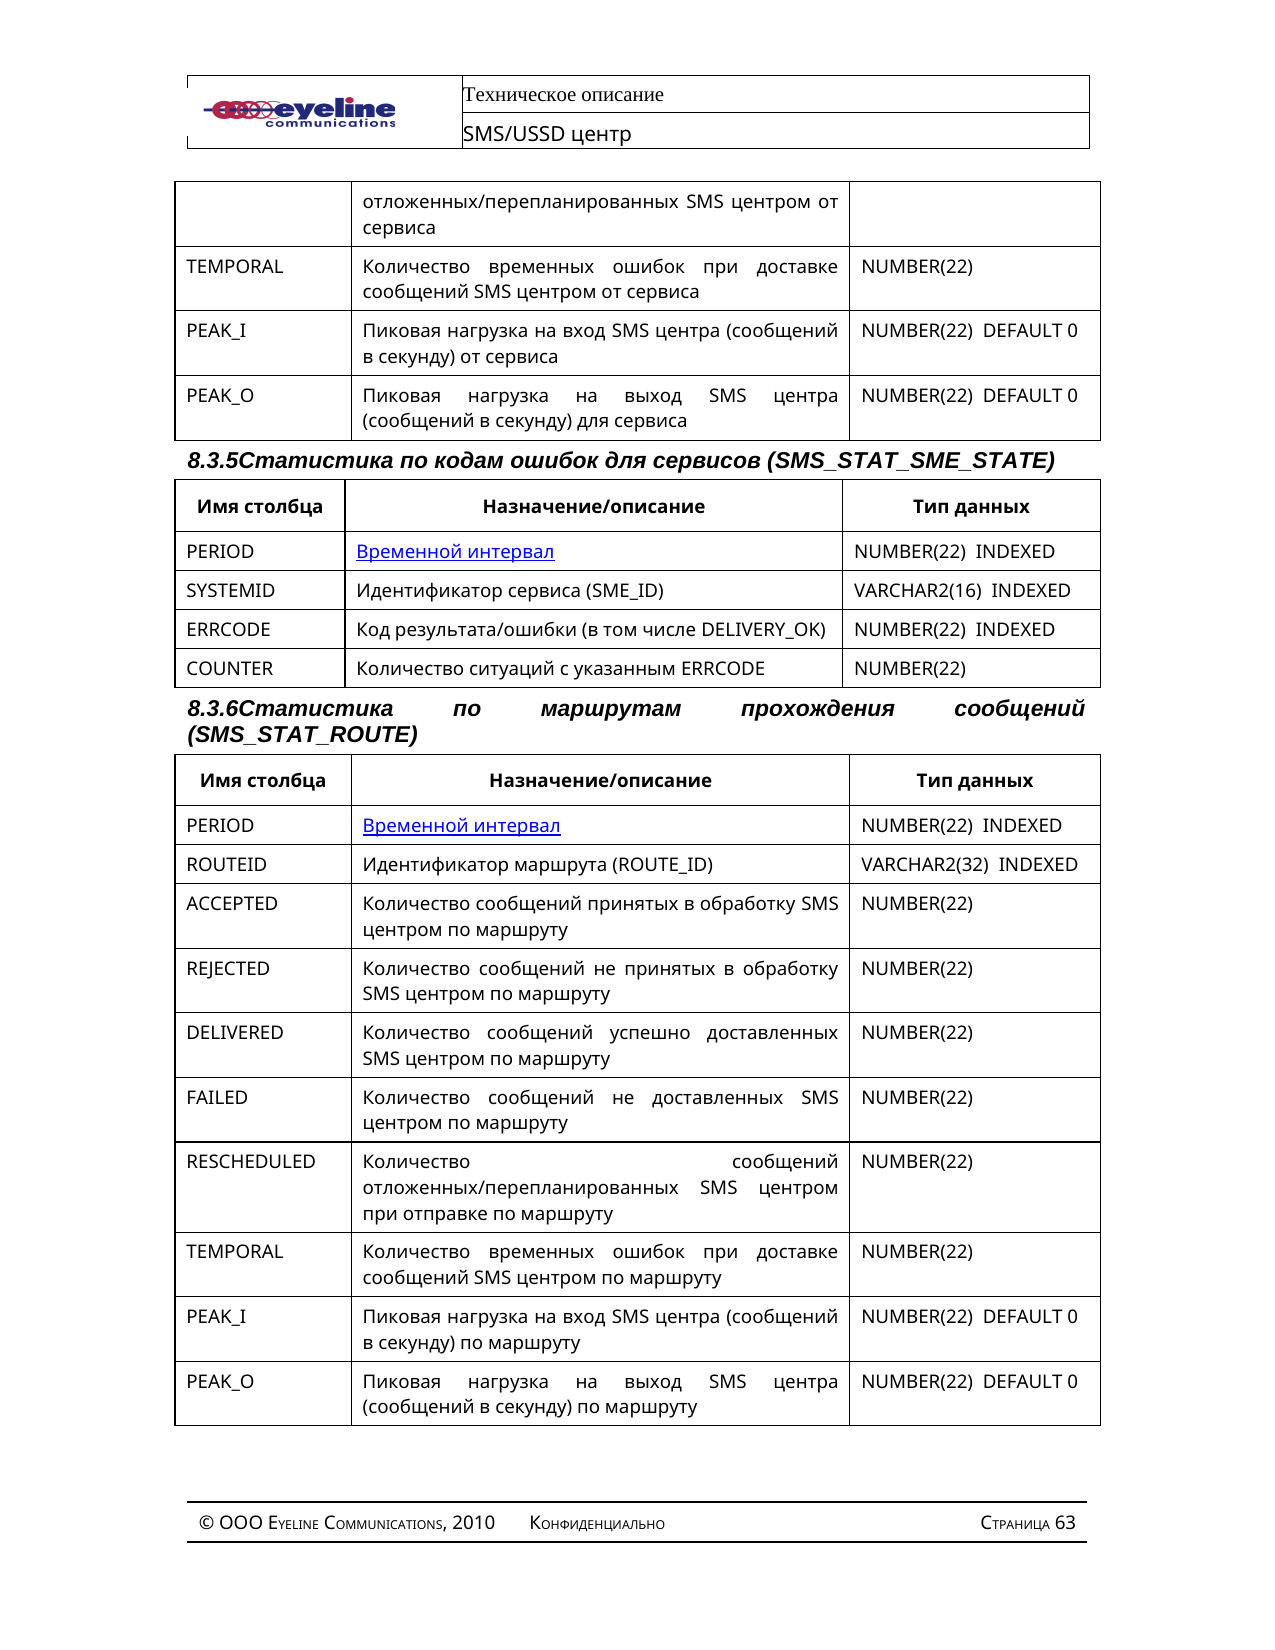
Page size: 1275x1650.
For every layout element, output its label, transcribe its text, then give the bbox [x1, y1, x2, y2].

table_cell TEMPORAL [176, 247, 351, 310]
table_cell PERIOD [176, 806, 351, 844]
table_header Назначение/описание [352, 755, 849, 805]
table_cell Пиковая нагрузка на выход SMS центра (сообщений в секунду) по маршруту [352, 1362, 849, 1425]
table_cell SYSTEMID [176, 571, 344, 609]
table_cell NUMBER(22) DEFAULT 0 [850, 1297, 1100, 1361]
table_cell NUMBER(22) [850, 884, 1100, 948]
table_cell Пиковая нагрузка на вход SMS центра (сообщений в секунду) от сервиса [352, 311, 849, 375]
table_cell Код результата/ошибки (в том числе DELIVERY_OK) [346, 610, 842, 648]
table_cell TEMPORAL [176, 1233, 351, 1296]
table_header Имя столбца [176, 755, 351, 805]
table_cell RESCHEDULED [176, 1143, 351, 1232]
table_cell VARCHAR2(16) INDEXED [843, 571, 1100, 609]
table_cell [850, 182, 1100, 246]
table_cell NUMBER(22) DEFAULT 0 [850, 311, 1100, 375]
table_cell NUMBER(22) INDEXED [850, 806, 1100, 844]
table_cell Количество ситуаций с указанным ERRCODE [346, 649, 842, 687]
table_cell FAILED [176, 1078, 351, 1141]
table_cell NUMBER(22) INDEXED [843, 610, 1100, 648]
table_cell COUNTER [176, 649, 344, 687]
table_cell NUMBER(22) [850, 949, 1100, 1012]
table_cell NUMBER(22) INDEXED [843, 532, 1100, 570]
table_cell NUMBER(22) [850, 1013, 1100, 1077]
table_cell REJECTED [176, 949, 351, 1012]
table_cell Идентификатор сервиса (SME_ID) [346, 571, 842, 609]
table_cell Пиковая нагрузка на вход SMS центра (сообщений в секунду) по маршруту [352, 1297, 849, 1361]
table_cell Временной интервал [346, 532, 842, 570]
table_cell ROUTEID [176, 845, 351, 883]
table_cell NUMBER(22) [843, 649, 1100, 687]
table_cell Идентификатор маршрута (ROUTE_ID) [352, 845, 849, 883]
table_header Тип данных [850, 755, 1100, 805]
table_header Тип данных [843, 480, 1100, 531]
table_cell Пиковая нагрузка на выход SMS центра (сообщений в секунду) для сервиса [352, 376, 849, 439]
table_cell PEAK_O [176, 376, 351, 439]
table_cell VARCHAR2(32) INDEXED [850, 845, 1100, 883]
table_cell NUMBER(22) [850, 247, 1100, 310]
table_cell ERRCODE [176, 610, 344, 648]
subtitle Статистика по кодам ошибок для сервисов (SMS_STAT_SME_STATE) [187, 447, 1088, 473]
table_cell ACCEPTED [176, 884, 351, 948]
table_cell Количество временных ошибок при доставке сообщений SMS центром от сервиса [352, 247, 849, 310]
table_cell PERIOD [176, 532, 344, 570]
table_header Назначение/описание [346, 480, 842, 531]
table_cell [176, 182, 351, 246]
table_cell отложенных/перепланированных SMS центром от сервиса [352, 182, 849, 246]
table_cell Временной интервал [352, 806, 849, 844]
table_cell Количество сообщений отложенных/перепланированных SMS центром при отправке по маршруту [352, 1143, 849, 1232]
table_cell NUMBER(22) [850, 1143, 1100, 1232]
table_cell PEAK_I [176, 311, 351, 375]
table_cell Количество сообщений принятых в обработку SMS центром по маршруту [352, 884, 849, 948]
table_header Имя столбца [176, 480, 344, 531]
table_cell PEAK_I [176, 1297, 351, 1361]
table_cell Количество временных ошибок при доставке сообщений SMS центром по маршруту [352, 1233, 849, 1296]
table_cell Количество сообщений не принятых в обработку SMS центром по маршруту [352, 949, 849, 1012]
table_cell DELIVERED [176, 1013, 351, 1077]
table_cell NUMBER(22) [850, 1078, 1100, 1141]
table_cell NUMBER(22) DEFAULT 0 [850, 1362, 1100, 1425]
table_cell NUMBER(22) DEFAULT 0 [850, 376, 1100, 439]
table_cell Количество сообщений не доставленных SMS центром по маршруту [352, 1078, 849, 1141]
picture [203, 97, 396, 127]
table_cell NUMBER(22) [850, 1233, 1100, 1296]
table_cell Количество сообщений успешно доставленных SMS центром по маршруту [352, 1013, 849, 1077]
table_cell PEAK_O [176, 1362, 351, 1425]
subtitle Статистика по маршрутам прохождения сообщений (SMS_STAT_ROUTE) [187, 694, 1088, 747]
